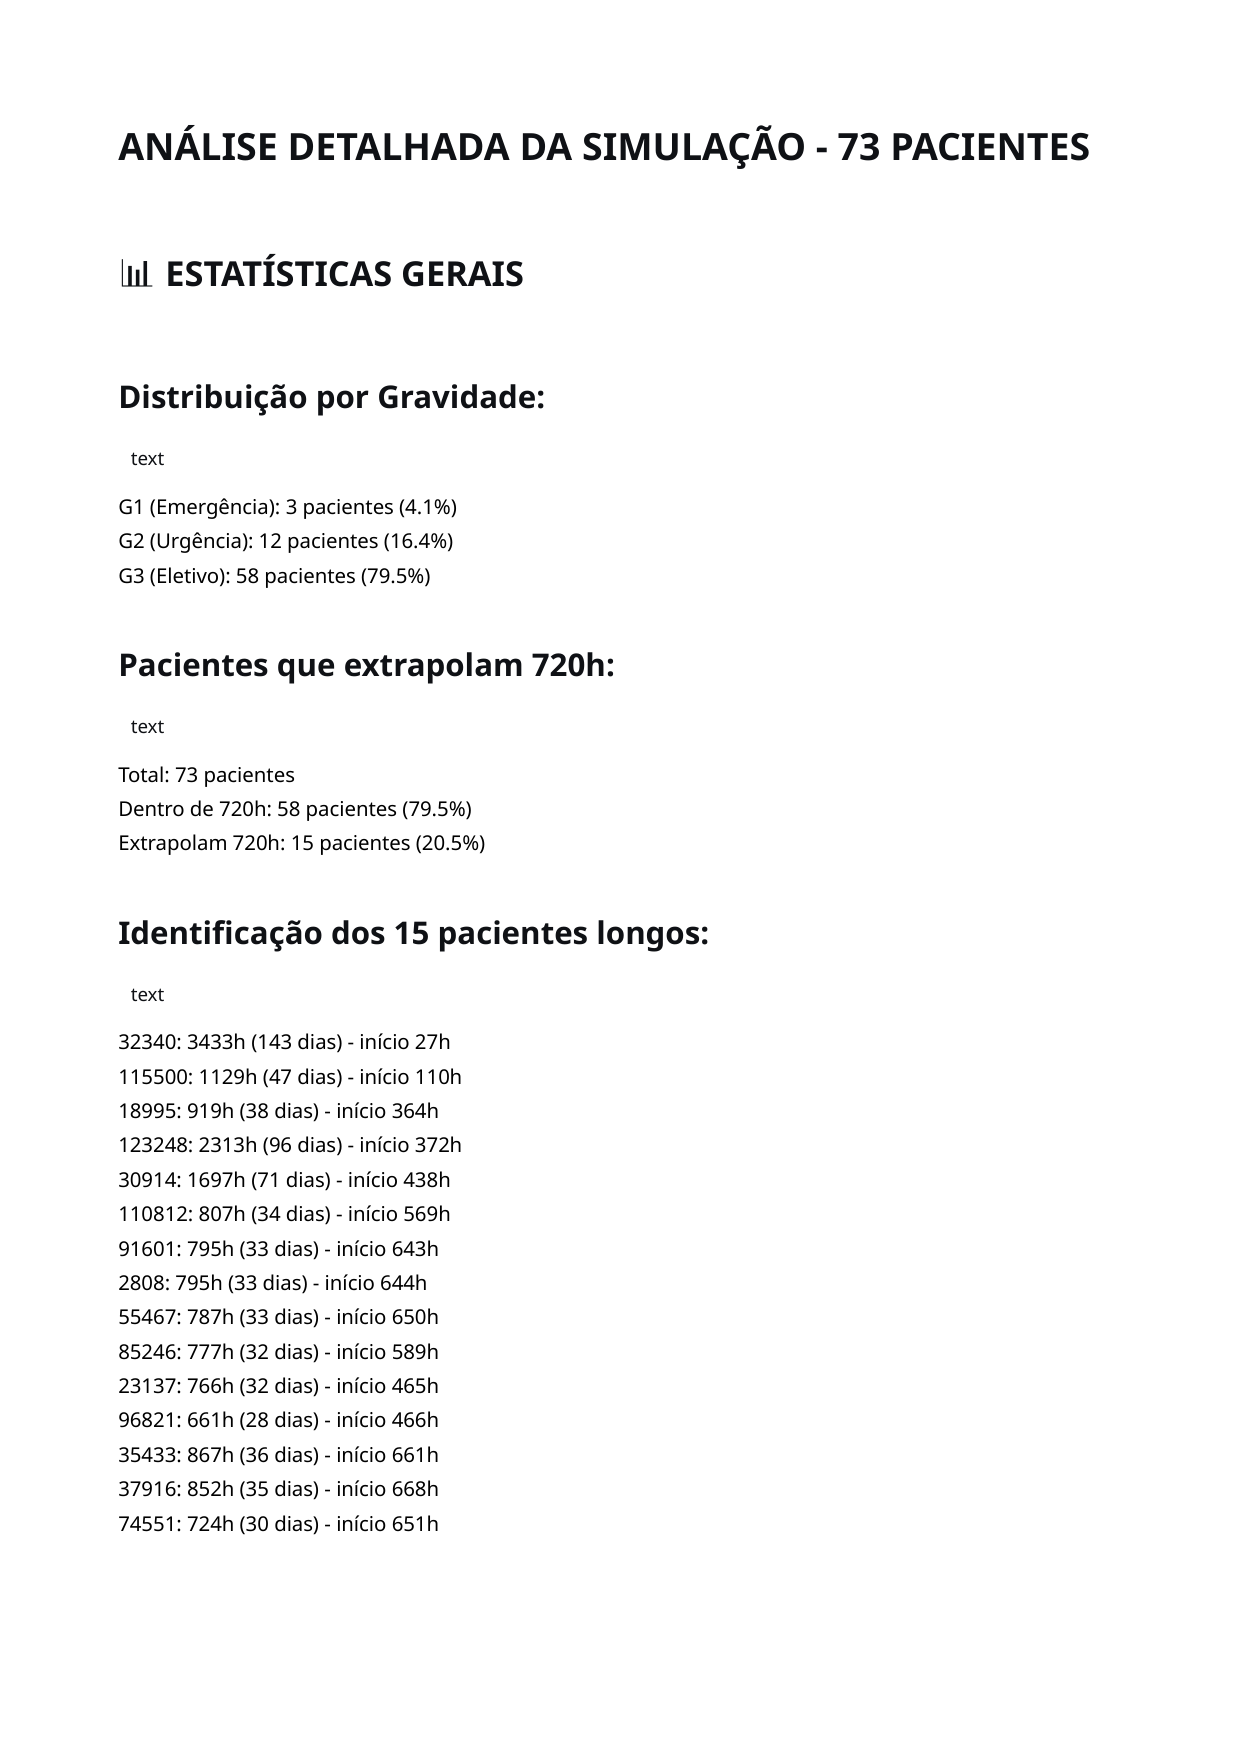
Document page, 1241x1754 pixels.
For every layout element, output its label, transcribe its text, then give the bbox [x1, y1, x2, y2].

text 37916: 852h (35 dias) - início 668h [118, 1468, 1122, 1502]
text 2808: 795h (33 dias) - início 644h [118, 1262, 1122, 1296]
text 110812: 807h (34 dias) - início 569h [118, 1193, 1122, 1227]
text 55467: 787h (33 dias) - início 650h [118, 1296, 1122, 1331]
text G2 (Urgência): 12 pacientes (16.4%) [118, 520, 1122, 554]
subtitle Distribuição por Gravidade: [118, 371, 1122, 418]
text 30914: 1697h (71 dias) - início 438h [118, 1159, 1122, 1193]
text Dentro de 720h: 58 pacientes (79.5%) [118, 788, 1122, 822]
subtitle ANÁLISE DETALHADA DA SIMULAÇÃO - 73 PACIENTES [118, 118, 1122, 171]
subtitle Identificação dos 15 pacientes longos: [118, 907, 1122, 953]
text text [131, 443, 1122, 471]
text 91601: 795h (33 dias) - início 643h [118, 1227, 1122, 1262]
text 74551: 724h (30 dias) - início 651h [118, 1502, 1122, 1537]
text 18995: 919h (38 dias) - início 364h [118, 1090, 1122, 1124]
text text [131, 711, 1122, 739]
text G3 (Eletivo): 58 pacientes (79.5%) [118, 554, 1122, 589]
text 35433: 867h (36 dias) - início 661h [118, 1434, 1122, 1468]
text 115500: 1129h (47 dias) - início 110h [118, 1056, 1122, 1090]
text Total: 73 pacientes [118, 753, 1122, 788]
text G1 (Emergência): 3 pacientes (4.1%) [118, 486, 1122, 520]
text 123248: 2313h (96 dias) - início 372h [118, 1124, 1122, 1159]
subtitle 📊 ESTATÍSTICAS GERAIS [118, 246, 1122, 296]
text 32340: 3433h (143 dias) - início 27h [118, 1021, 1122, 1056]
text Extrapolam 720h: 15 pacientes (20.5%) [118, 822, 1122, 857]
text 23137: 766h (32 dias) - início 465h [118, 1365, 1122, 1399]
subtitle Pacientes que extrapolam 720h: [118, 639, 1122, 686]
text text [131, 978, 1122, 1007]
text 85246: 777h (32 dias) - início 589h [118, 1331, 1122, 1365]
text 96821: 661h (28 dias) - início 466h [118, 1399, 1122, 1434]
